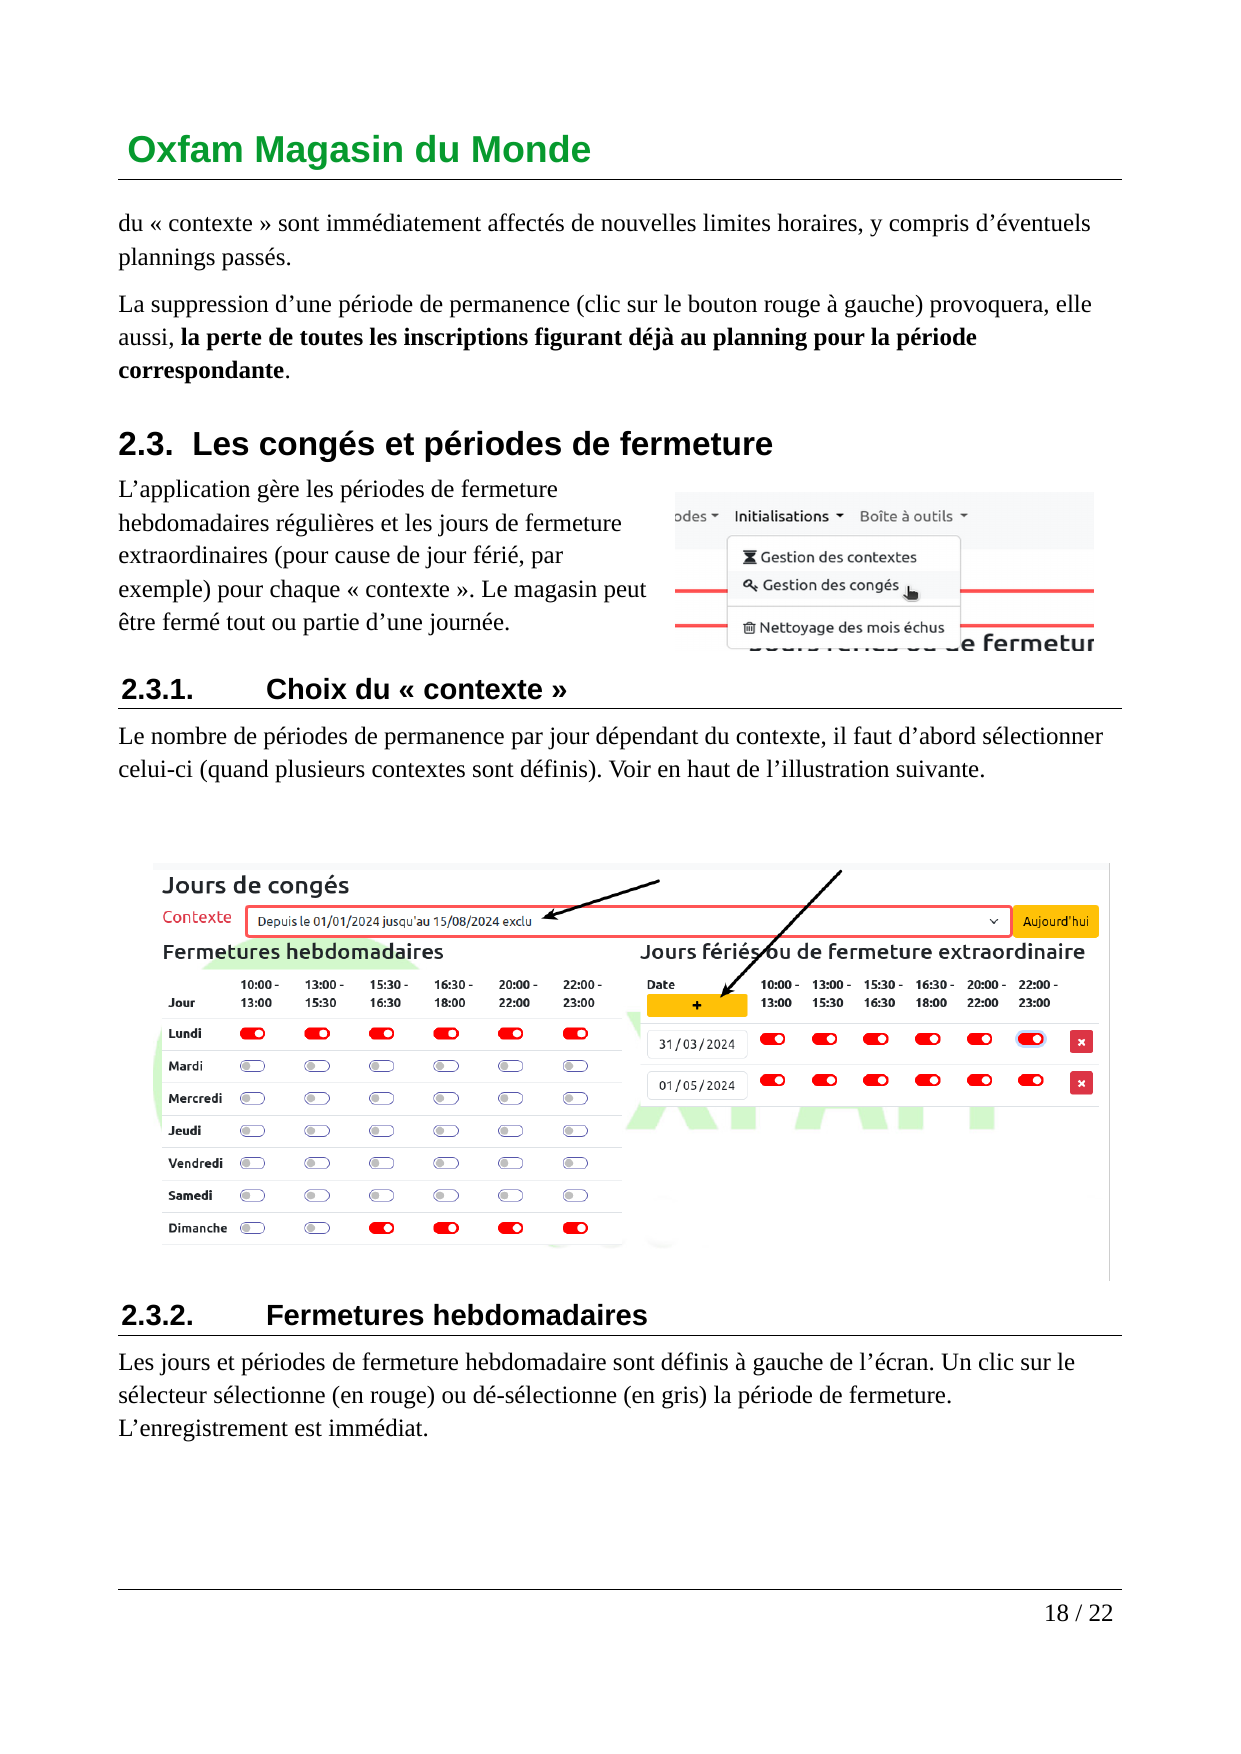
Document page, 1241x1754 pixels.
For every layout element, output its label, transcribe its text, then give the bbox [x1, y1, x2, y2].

subtitle Choix du « contexte » [118, 669, 1122, 708]
subtitle Les congés et périodes de fermeture [118, 424, 1122, 462]
picture [675, 492, 1094, 651]
text Les jours et périodes de fermeture hebdomadaire sont définis à gauche de l’écran. Un clic sur le sélecteur sélectionne (en rouge) ou dé-sélectionne (en gris) la période de fermeture. L’enregistrement est immédiat. [118, 1347, 1122, 1442]
text Ces informations peuvent être modifiées a posteriori en cliquant à nouveau sur le bouton d’édition, à droite. Noter que tous les plannings du « contexte » sont immédiatement affectés de nouvelles limites horaires, y compris d’éventuels plannings passés. [118, 208, 1122, 270]
text Le nombre de périodes de permanence par jour dépendant du contexte, il faut d’abord sélectionner celui-ci (quand plusieurs contextes sont définis). Voir en haut de l’illustration suivante. [118, 721, 1122, 783]
subtitle Fermetures hebdomadaires [118, 816, 1122, 1335]
picture [153, 863, 1110, 1281]
text [135, 846, 1127, 1298]
text La suppression d’une période de permanence (clic sur le bouton rouge à gauche) provoquera, elle aussi, la perte de toutes les inscriptions figurant déjà au planning pour la période correspondante. [118, 289, 1122, 384]
text L’application gère les périodes de fermeture hebdomadaires régulières et les jours de fermeture extraordinaires (pour cause de jour férié, par exemple) pour chaque « contexte ». Le magasin peut être fermé tout ou partie d’une journée. [118, 474, 1122, 668]
